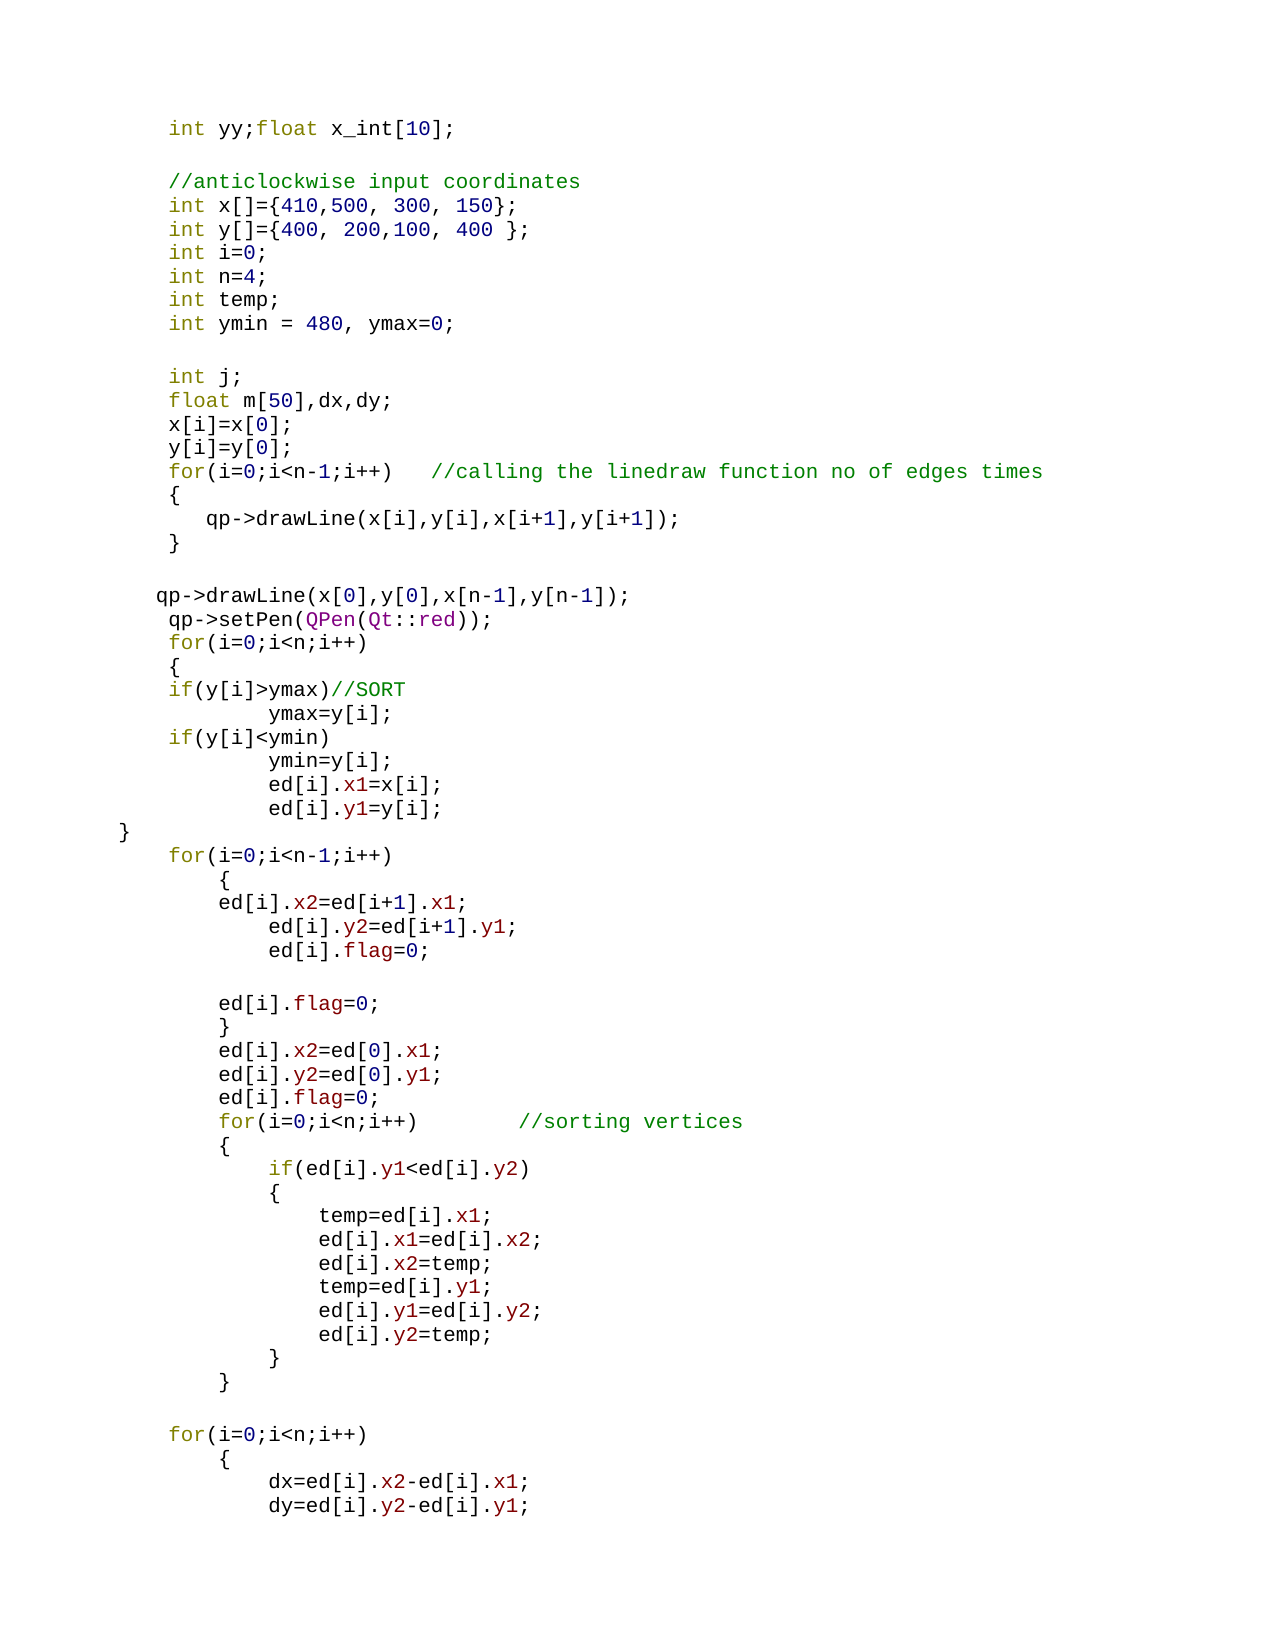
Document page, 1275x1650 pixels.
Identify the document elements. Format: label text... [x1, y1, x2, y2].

text ed[i].x1=x[i]; [118, 774, 1157, 798]
text ed[i].flag=0; [118, 939, 1157, 963]
text y[i]=y[0]; [118, 437, 1157, 461]
text } [118, 1016, 1157, 1040]
text for(i=0;i<n-1;i++) //calling the linedraw function no of edges times [118, 461, 1157, 484]
text { [118, 1134, 1157, 1158]
text int j; [118, 366, 1157, 390]
text for(i=0;i<n;i++) [118, 632, 1157, 656]
text ed[i].x2=ed[0].x1; [118, 1040, 1157, 1064]
text if(y[i]>ymax)//SORT [118, 679, 1157, 703]
text temp=ed[i].x1; [118, 1206, 1157, 1229]
text { [118, 656, 1157, 679]
text int x[]={410,500, 300, 150}; [118, 195, 1157, 218]
text { [118, 1182, 1157, 1206]
text ed[i].flag=0; [118, 1087, 1157, 1111]
text int y[]={400, 200,100, 400 }; [118, 218, 1157, 242]
text dy=ed[i].y2-ed[i].y1; [118, 1495, 1157, 1519]
text ed[i].x1=ed[i].x2; [118, 1229, 1157, 1253]
text temp=ed[i].y1; [118, 1276, 1157, 1300]
text int i=0; [118, 242, 1157, 266]
text } [118, 821, 1157, 845]
text ed[i].x2=temp; [118, 1253, 1157, 1276]
text for(i=0;i<n;i++) //sorting vertices [118, 1111, 1157, 1134]
text ed[i].y2=temp; [118, 1324, 1157, 1347]
text float m[50],dx,dy; [118, 390, 1157, 413]
text dx=ed[i].x2-ed[i].x1; [118, 1471, 1157, 1495]
text { [118, 484, 1157, 508]
text } [118, 1371, 1157, 1395]
text ed[i].y1=ed[i].y2; [118, 1300, 1157, 1324]
text if(ed[i].y1<ed[i].y2) [118, 1158, 1157, 1182]
text ed[i].y2=ed[0].y1; [118, 1064, 1157, 1087]
text int ymin = 480, ymax=0; [118, 313, 1157, 337]
text //anticlockwise input coordinates [118, 171, 1157, 195]
text qp->setPen(QPen(Qt::red)); [118, 608, 1157, 632]
text ed[i].y1=y[i]; [118, 798, 1157, 821]
text ed[i].flag=0; [118, 993, 1157, 1016]
text if(y[i]<ymin) [118, 727, 1157, 750]
text int temp; [118, 289, 1157, 313]
text qp->drawLine(x[i],y[i],x[i+1],y[i+1]); [118, 508, 1157, 532]
text ymin=y[i]; [118, 750, 1157, 774]
text int n=4; [118, 266, 1157, 289]
text x[i]=x[0]; [118, 413, 1157, 437]
text ed[i].x2=ed[i+1].x1; [118, 892, 1157, 916]
text ed[i].y2=ed[i+1].y1; [118, 916, 1157, 939]
text for(i=0;i<n-1;i++) [118, 845, 1157, 869]
text qp->drawLine(x[0],y[0],x[n-1],y[n-1]); [118, 585, 1157, 608]
text { [118, 1448, 1157, 1471]
text int yy;float x_int[10]; [118, 118, 1157, 142]
text } [118, 1347, 1157, 1371]
text ymax=y[i]; [118, 703, 1157, 727]
text for(i=0;i<n;i++) [118, 1424, 1157, 1448]
text { [118, 869, 1157, 892]
text } [118, 532, 1157, 555]
